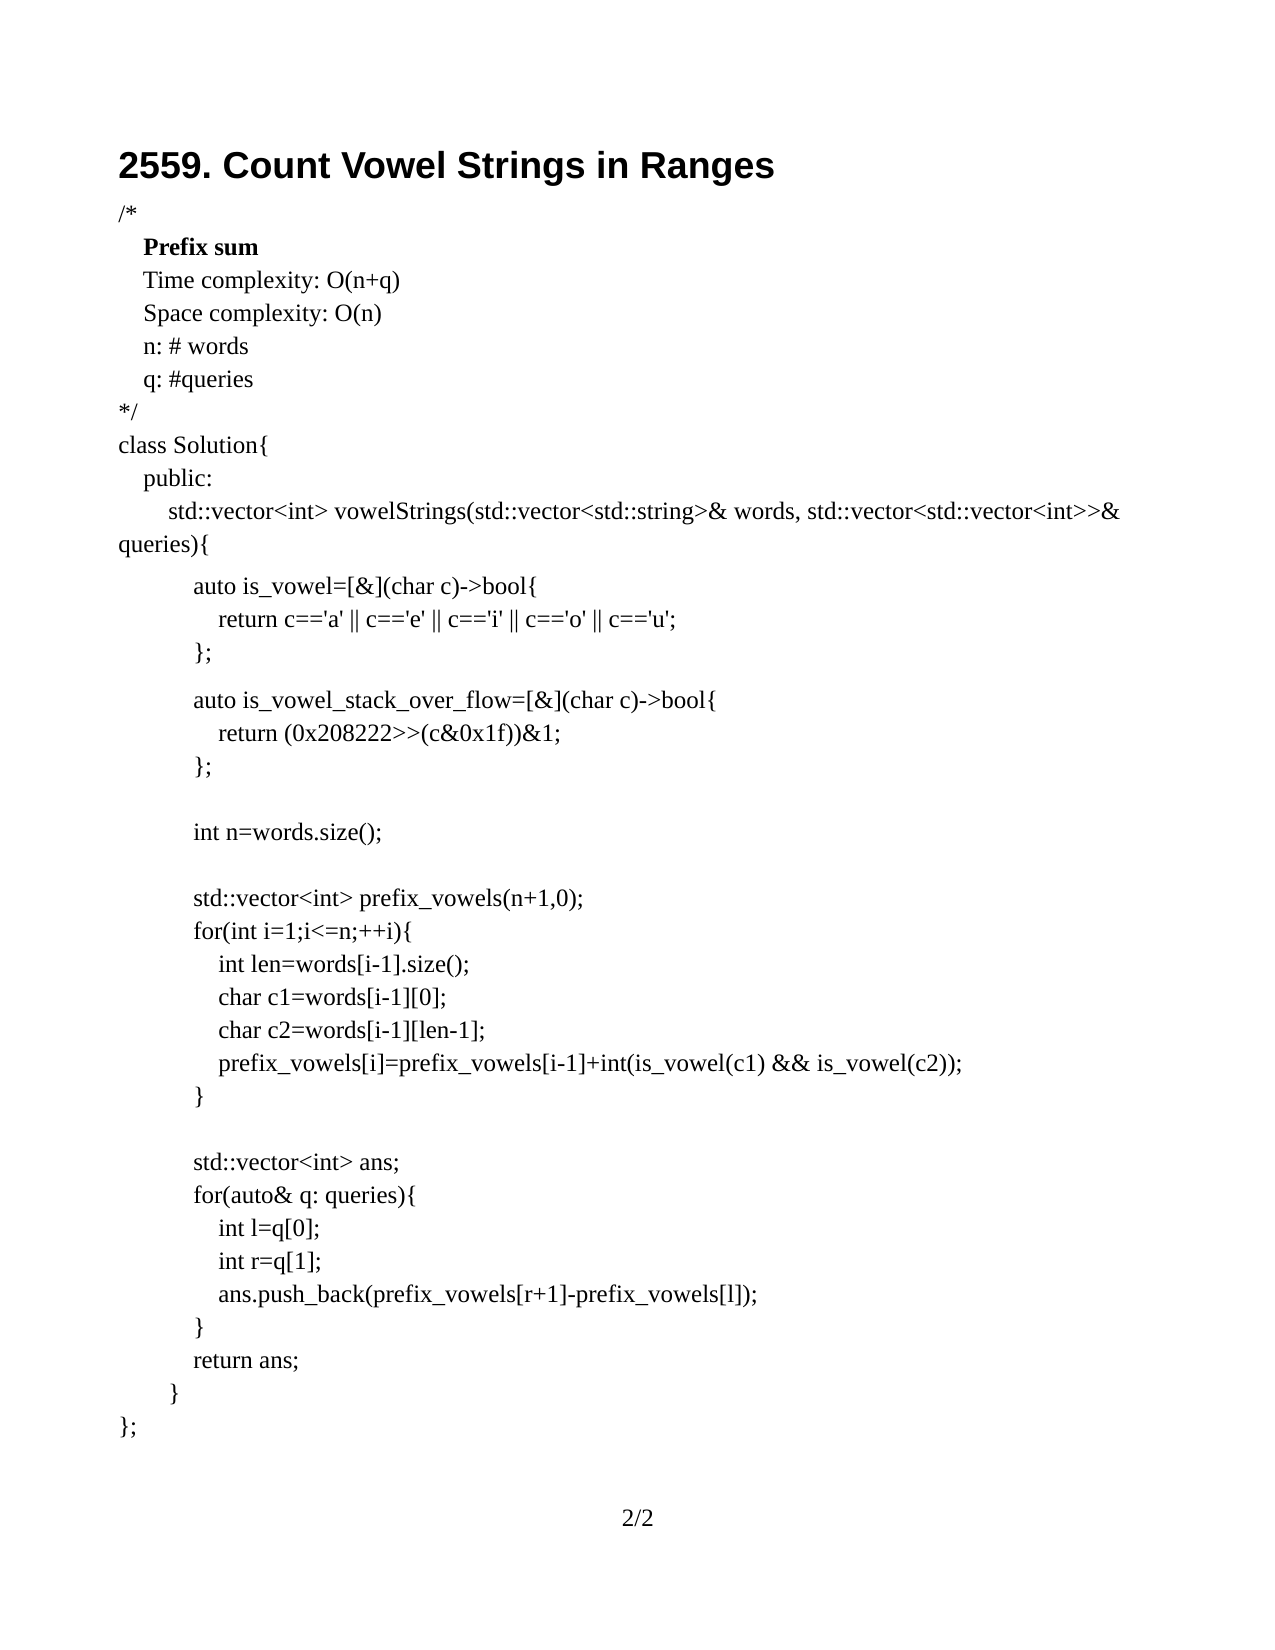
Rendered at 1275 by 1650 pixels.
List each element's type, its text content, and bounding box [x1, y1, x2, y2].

text */ [118, 397, 1157, 426]
text Prefix sum [118, 232, 1157, 261]
text std::vector<int> ans; [118, 1147, 1157, 1176]
text class Solution{ [118, 430, 1157, 459]
text } [118, 1081, 1157, 1110]
text ans.push_back(prefix_vowels[r+1]-prefix_vowels[l]); [118, 1279, 1157, 1308]
text for(int i=1;i<=n;++i){ [118, 916, 1157, 945]
text std::vector<int> vowelStrings(std::vector<std::string>& words, std::vector<std::vector<int>>& queries){ [118, 496, 1157, 558]
text std::vector<int> prefix_vowels(n+1,0); [118, 883, 1157, 912]
text prefix_vowels[i]=prefix_vowels[i-1]+int(is_vowel(c1) && is_vowel(c2)); [118, 1048, 1157, 1077]
text }; [118, 751, 1157, 780]
text return (0x208222>>(c&0x1f))&1; [118, 718, 1157, 747]
text char c1=words[i-1][0]; [118, 982, 1157, 1011]
text } [118, 1378, 1157, 1407]
subtitle 2559. Count Vowel Strings in Ranges [118, 143, 1157, 186]
text for(auto& q: queries){ [118, 1180, 1157, 1209]
text public: [118, 463, 1157, 492]
text return ans; [118, 1345, 1157, 1374]
text int r=q[1]; [118, 1246, 1157, 1275]
text n: # words [118, 331, 1157, 359]
text int len=words[i-1].size(); [118, 949, 1157, 978]
text return c=='a' || c=='e' || c=='i' || c=='o' || c=='u'; [118, 604, 1157, 633]
text }; [118, 1411, 1157, 1440]
text auto is_vowel=[&](char c)->bool{ [118, 571, 1157, 600]
text int n=words.size(); [118, 817, 1157, 846]
text auto is_vowel_stack_over_flow=[&](char c)->bool{ [118, 685, 1157, 714]
text /* [118, 199, 1157, 227]
text char c2=words[i-1][len-1]; [118, 1015, 1157, 1044]
text }; [118, 637, 1157, 666]
text q: #queries [118, 364, 1157, 393]
text } [118, 1312, 1157, 1341]
text Time complexity: O(n+q) [118, 265, 1157, 293]
text int l=q[0]; [118, 1213, 1157, 1242]
text Space complexity: O(n) [118, 298, 1157, 327]
